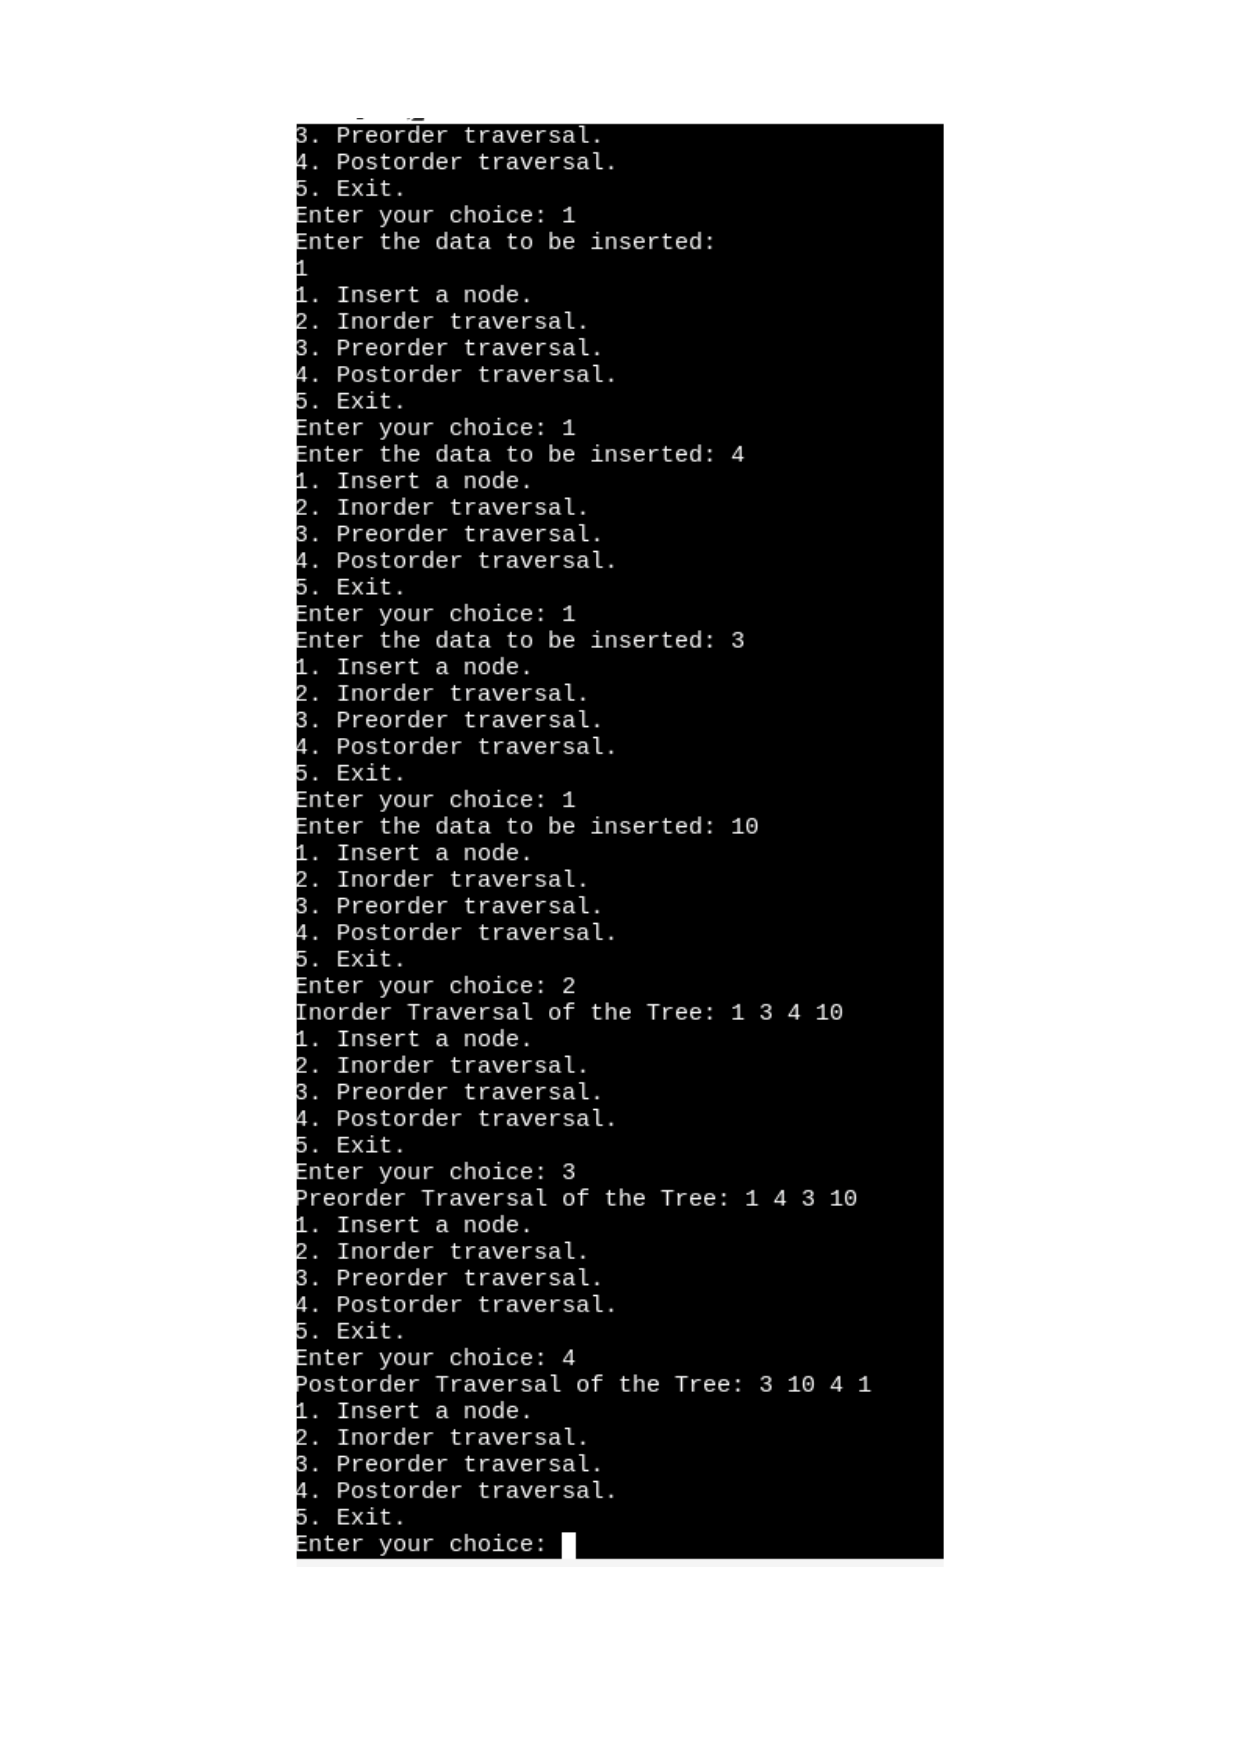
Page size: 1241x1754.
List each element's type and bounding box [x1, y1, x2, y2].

picture [296, 118, 944, 1567]
